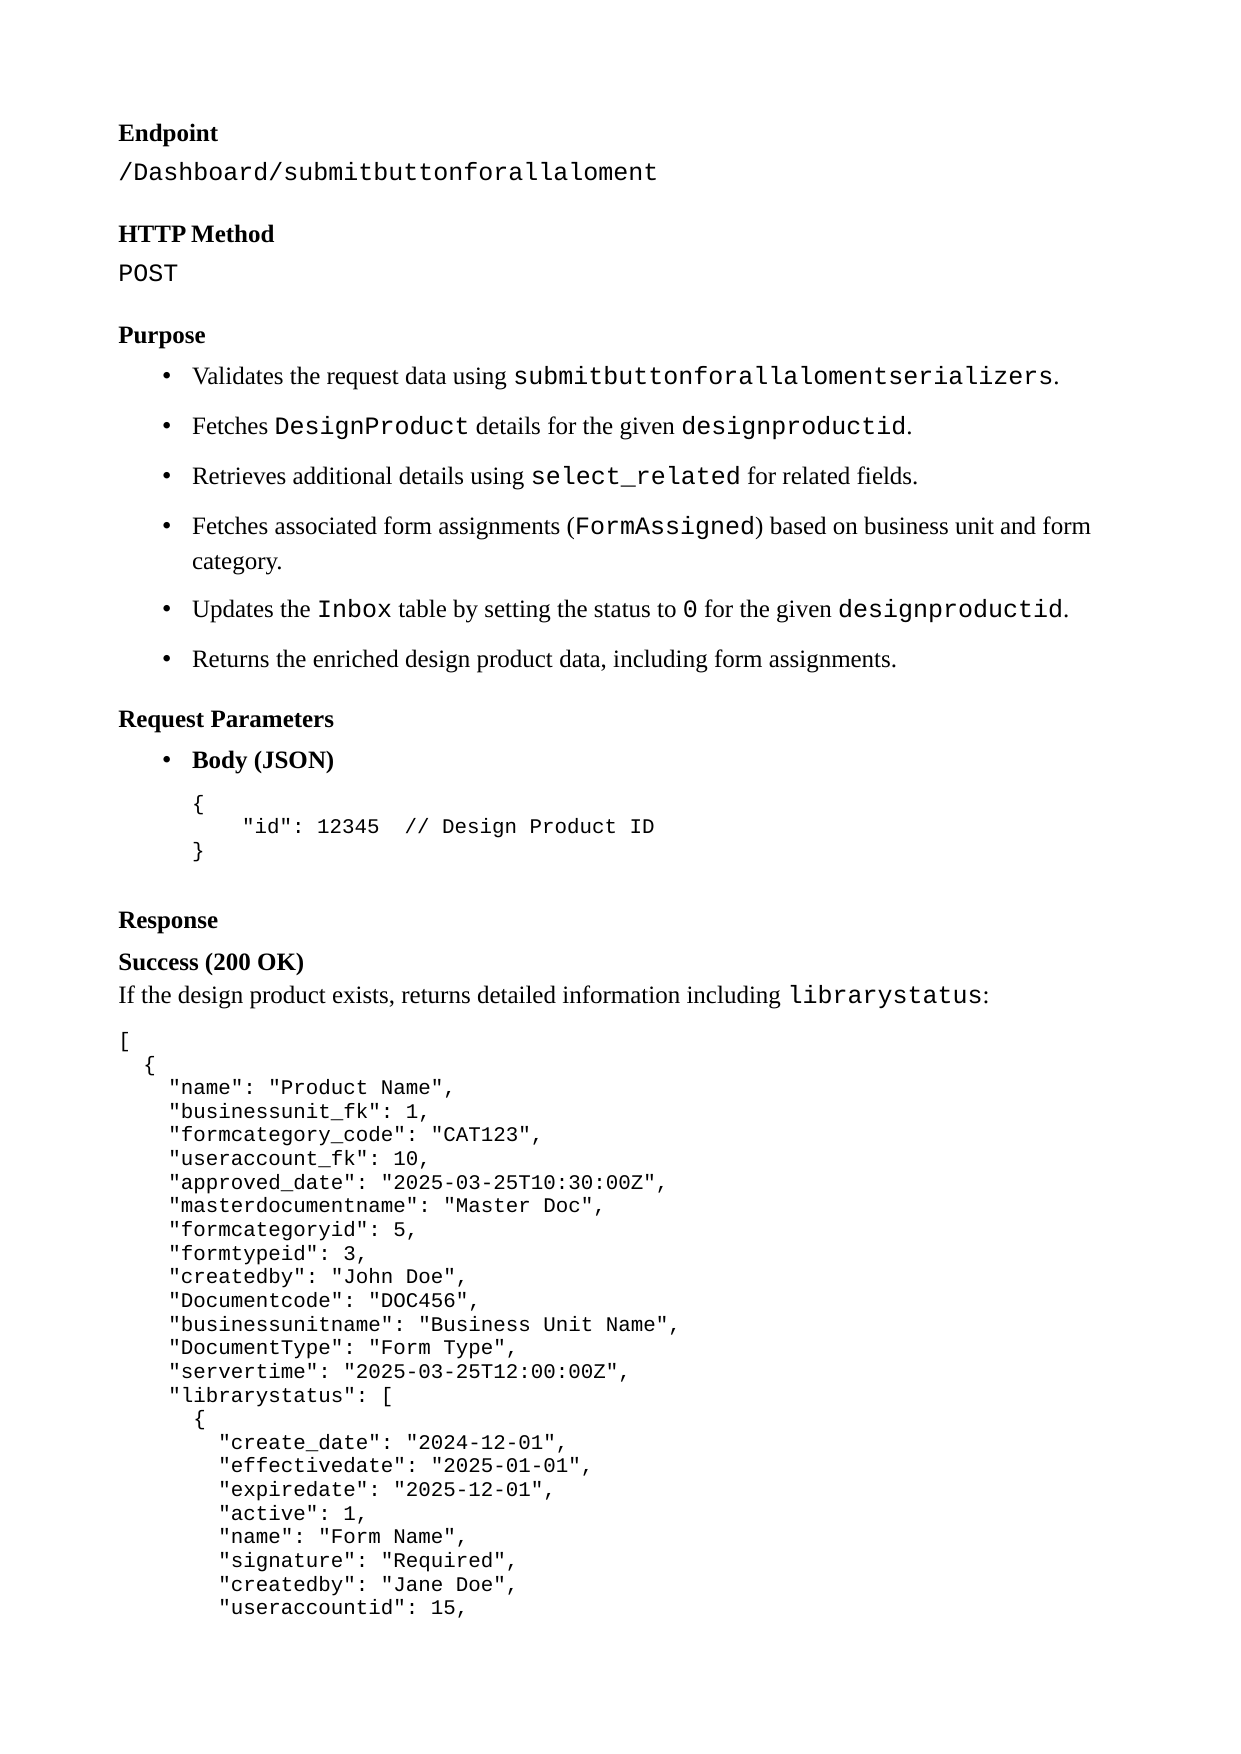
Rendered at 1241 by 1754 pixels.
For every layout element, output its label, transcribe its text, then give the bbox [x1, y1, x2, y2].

text "name": "Product Name", [118, 1077, 1122, 1101]
text "useraccount_fk": 10, [118, 1148, 1122, 1172]
text "create_date": "2024-12-01", [118, 1432, 1122, 1456]
text "formcategory_code": "CAT123", [118, 1124, 1122, 1148]
text POST [118, 260, 1122, 288]
text "createdby": "John Doe", [118, 1266, 1122, 1290]
text "effectivedate": "2025-01-01", [118, 1456, 1122, 1479]
text "name": "Form Name", [118, 1526, 1122, 1550]
list Fetches DesignProduct details for the given designproductid. [162, 411, 1122, 442]
text "librarystatus": [ [118, 1384, 1122, 1408]
text "businessunit_fk": 1, [118, 1101, 1122, 1124]
subtitle Endpoint [118, 118, 1122, 147]
text "createdby": "Jane Doe", [118, 1574, 1122, 1597]
text "DocumentType": "Form Type", [118, 1337, 1122, 1361]
text /Dashboard/submitbuttonforallaloment [118, 159, 1122, 188]
text "useraccountid": 15, [118, 1597, 1122, 1621]
list } [162, 840, 1122, 864]
text "businessunitname": "Business Unit Name", [118, 1314, 1122, 1337]
text [ [118, 1030, 1122, 1053]
text "formtypeid": 3, [118, 1243, 1122, 1266]
subtitle HTTP Method [118, 219, 1122, 248]
list Updates the Inbox table by setting the status to 0 for the given designproductid. [162, 594, 1122, 624]
text "signature": "Required", [118, 1550, 1122, 1574]
text "servertime": "2025-03-25T12:00:00Z", [118, 1361, 1122, 1384]
list Body (JSON) [162, 745, 1122, 774]
subtitle Response [118, 906, 1122, 934]
list "id": 12345 // Design Product ID [162, 816, 1122, 840]
list Returns the enriched design product data, including form assignments. [162, 644, 1122, 672]
list { [162, 793, 1122, 816]
text Success (200 OK) If the design product exists, returns detailed information including librarystatus: [118, 947, 1122, 1011]
text "active": 1, [118, 1503, 1122, 1526]
subtitle Request Parameters [118, 704, 1122, 733]
subtitle Purpose [118, 320, 1122, 348]
text "formcategoryid": 5, [118, 1219, 1122, 1243]
list Retrieves additional details using select_related for related fields. [162, 461, 1122, 492]
text "approved_date": "2025-03-25T10:30:00Z", [118, 1172, 1122, 1195]
text "Documentcode": "DOC456", [118, 1290, 1122, 1314]
text { [118, 1053, 1122, 1077]
list Fetches associated form assignments (FormAssigned) based on business unit and form category. [162, 511, 1122, 575]
text "expiredate": "2025-12-01", [118, 1479, 1122, 1503]
text "masterdocumentname": "Master Doc", [118, 1195, 1122, 1219]
text { [118, 1408, 1122, 1432]
list Validates the request data using submitbuttonforallalomentserializers. [162, 361, 1122, 392]
